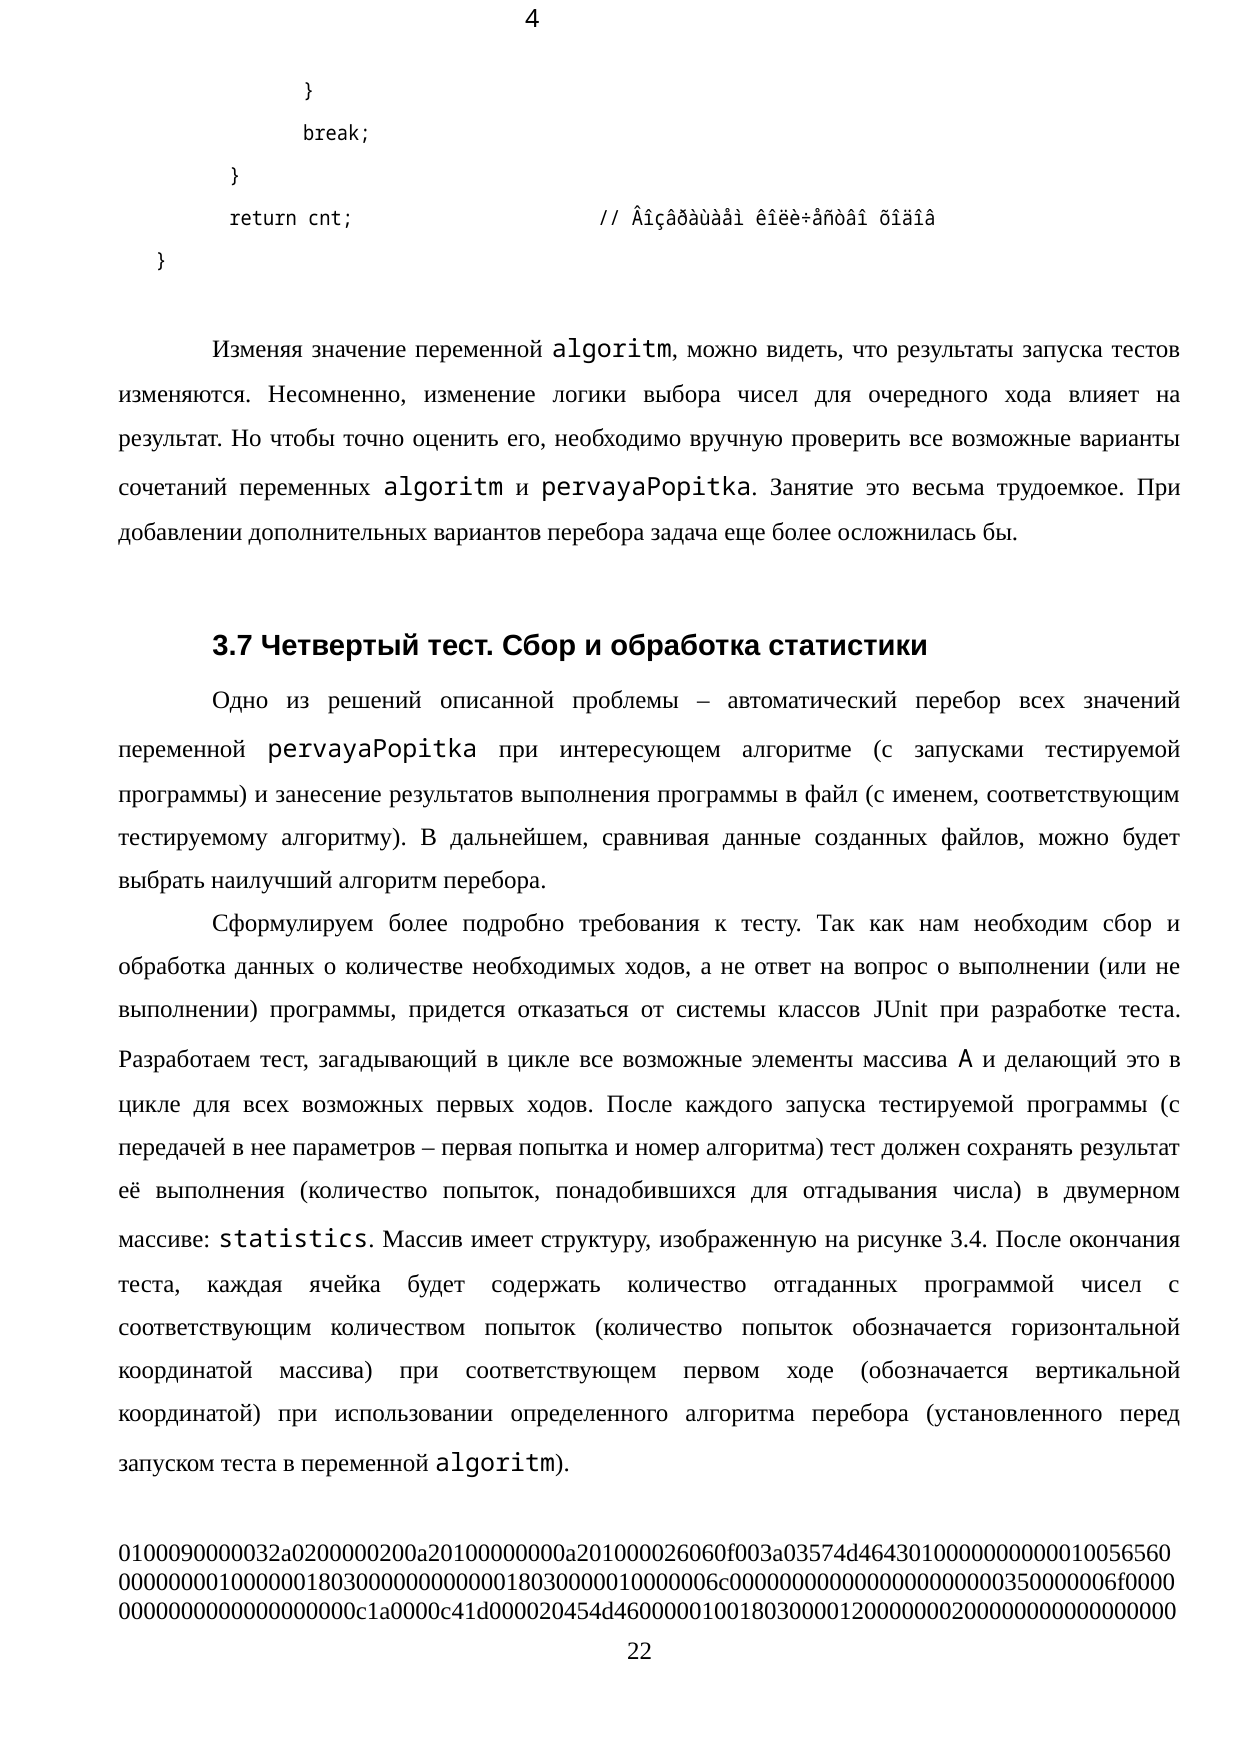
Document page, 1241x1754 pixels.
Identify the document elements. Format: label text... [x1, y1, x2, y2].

text } [155, 245, 1181, 274]
text } [155, 160, 1181, 189]
text Одно из решений описанной проблемы – автоматический перебор всех значений переменной pervayaPopitka при интересующем алгоритме (с запусками тестируемой программы) и занесение результатов выполнения программы в файл (с именем, соответствующим тестируемому алгоритму). В дальнейшем, сравнивая данные созданных файлов, можно будет выбрать наилучший алгоритм перебора. [118, 685, 1181, 894]
text Сформулируем более подробно требования к тесту. Так как нам необходим сбор и обработка данных о количестве необходимых ходов, а не ответ на вопрос о выполнении (или не выполнении) программы, придется отказаться от системы классов JUnit при разработке теста. Разработаем тест, загадывающий в цикле все возможные элементы массива A и делающий это в цикле для всех возможных первых ходов. После каждого запуска тестируемой программы (с передачей в нее параметров – первая попытка и номер алгоритма) тест должен сохранять результат её выполнения (количество попыток, понадобившихся для отгадывания числа) в двумерном массиве: statistics. Массив имеет структуру, изображенную на рисунке 3.4. После окончания теста, каждая ячейка будет содержать количество отгаданных программой чисел с соответствующим количеством попыток (количество попыток обозначается горизонтальной координатой массива) при соответствующем первом ходе (обозначается вертикальной координатой) при использовании определенного алгоритма перебора (установленного перед запуском теста в переменной algoritm). [118, 908, 1181, 1478]
text 0100090000032a0200000200a20100000000a201000026060f003a03574d4643010000000000010056560000000001000000180300000000000018030000010000006c0000000000000000000000350000006f00000000000000000000000c1a0000c41d000020454d460000010018030000120000000200000000000000000 [118, 1538, 1181, 1624]
text 3.7 Четвертый тест. Сбор и обработка статистики [212, 628, 1181, 662]
text break; [155, 118, 1181, 146]
text Изменяя значение переменной algoritm, можно видеть, что результаты запуска тестов изменяются. Несомненно, изменение логики выбора чисел для очередного хода влияет на результат. Но чтобы точно оценить его, необходимо вручную проверить все возможные варианты сочетаний переменных algoritm и pervayaPopitka. Занятие это весьма трудоемкое. При добавлении дополнительных вариантов перебора задача еще более осложнилась бы. [118, 331, 1181, 546]
text return cnt; // Âîçâðàùàåì êîëè÷åñòâî õîäîâ [155, 203, 1181, 231]
text } [155, 75, 1181, 103]
